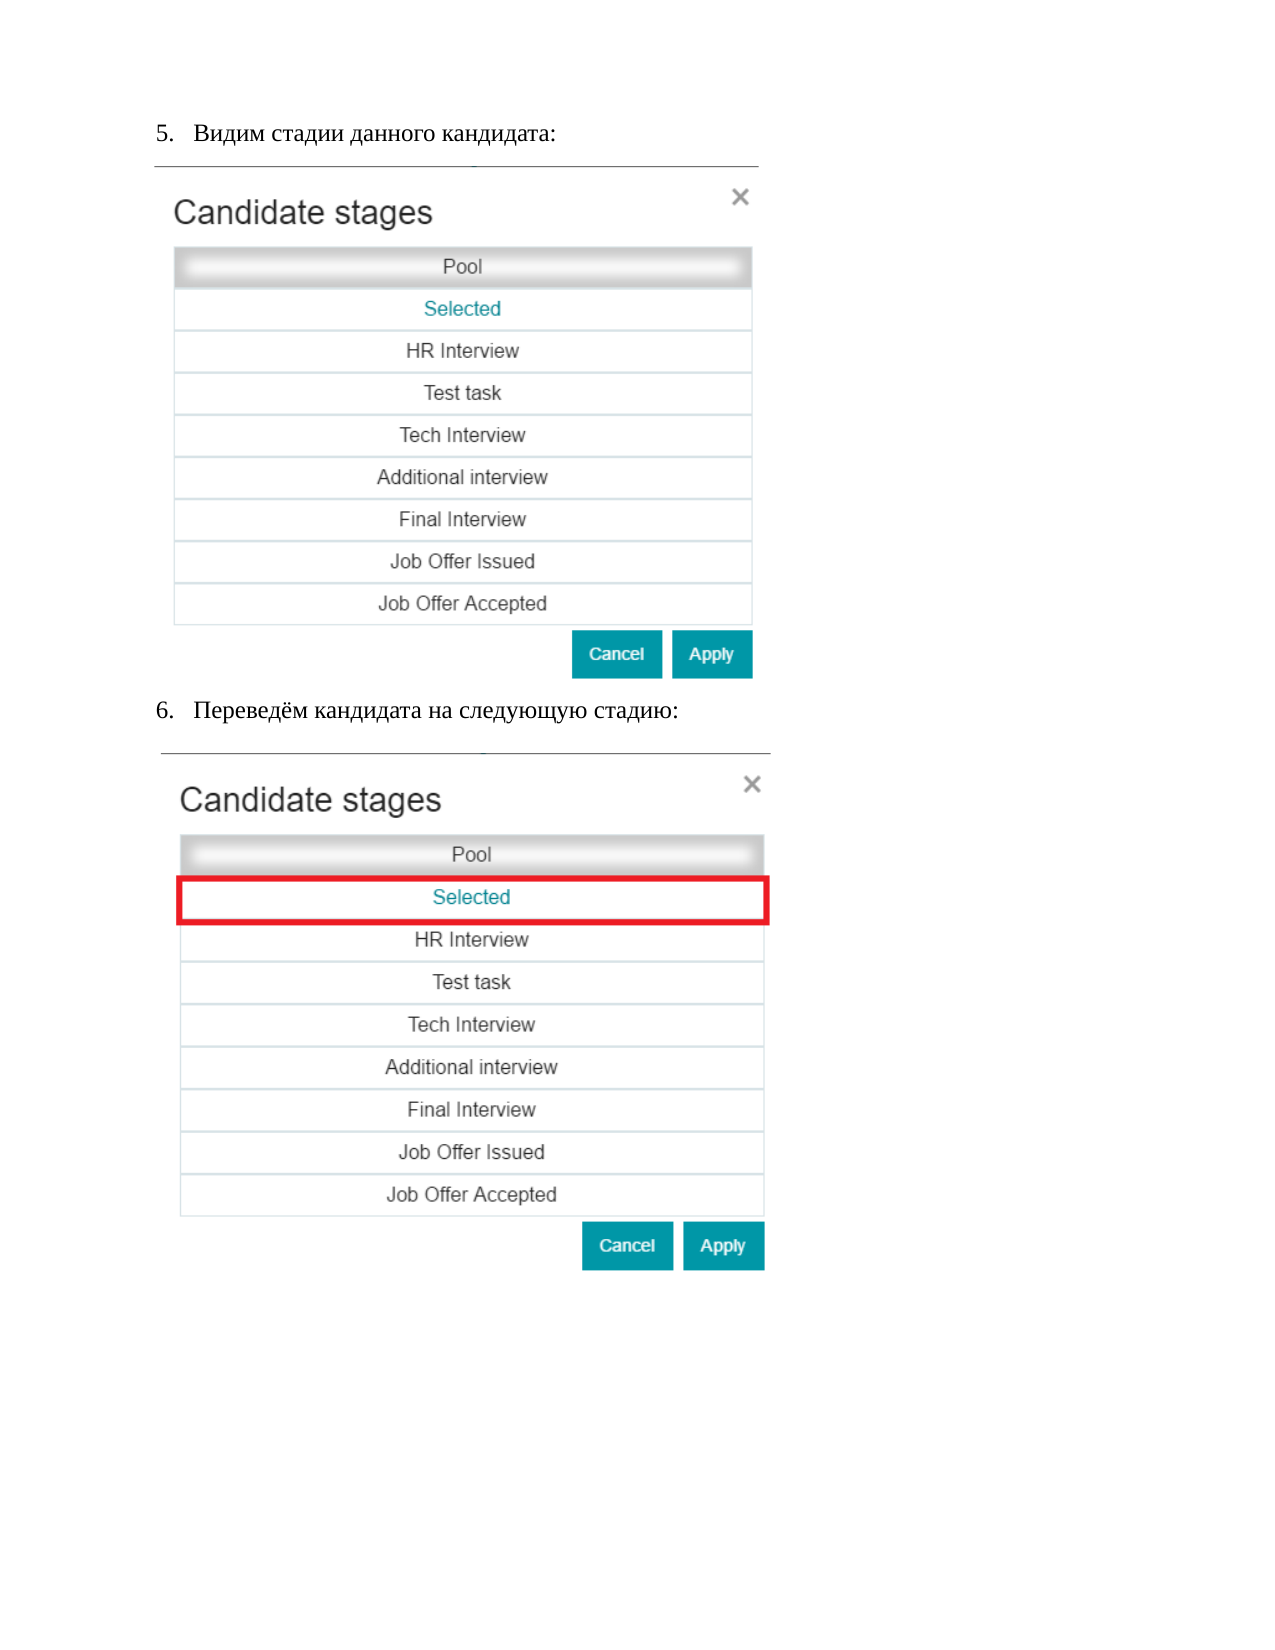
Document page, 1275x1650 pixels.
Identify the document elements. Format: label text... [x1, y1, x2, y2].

picture [160, 753, 771, 1288]
picture [154, 166, 759, 696]
list Переведём кандидата на следующую стадию: [156, 147, 1157, 724]
list Видим стадии данного кандидата: [156, 118, 1157, 147]
